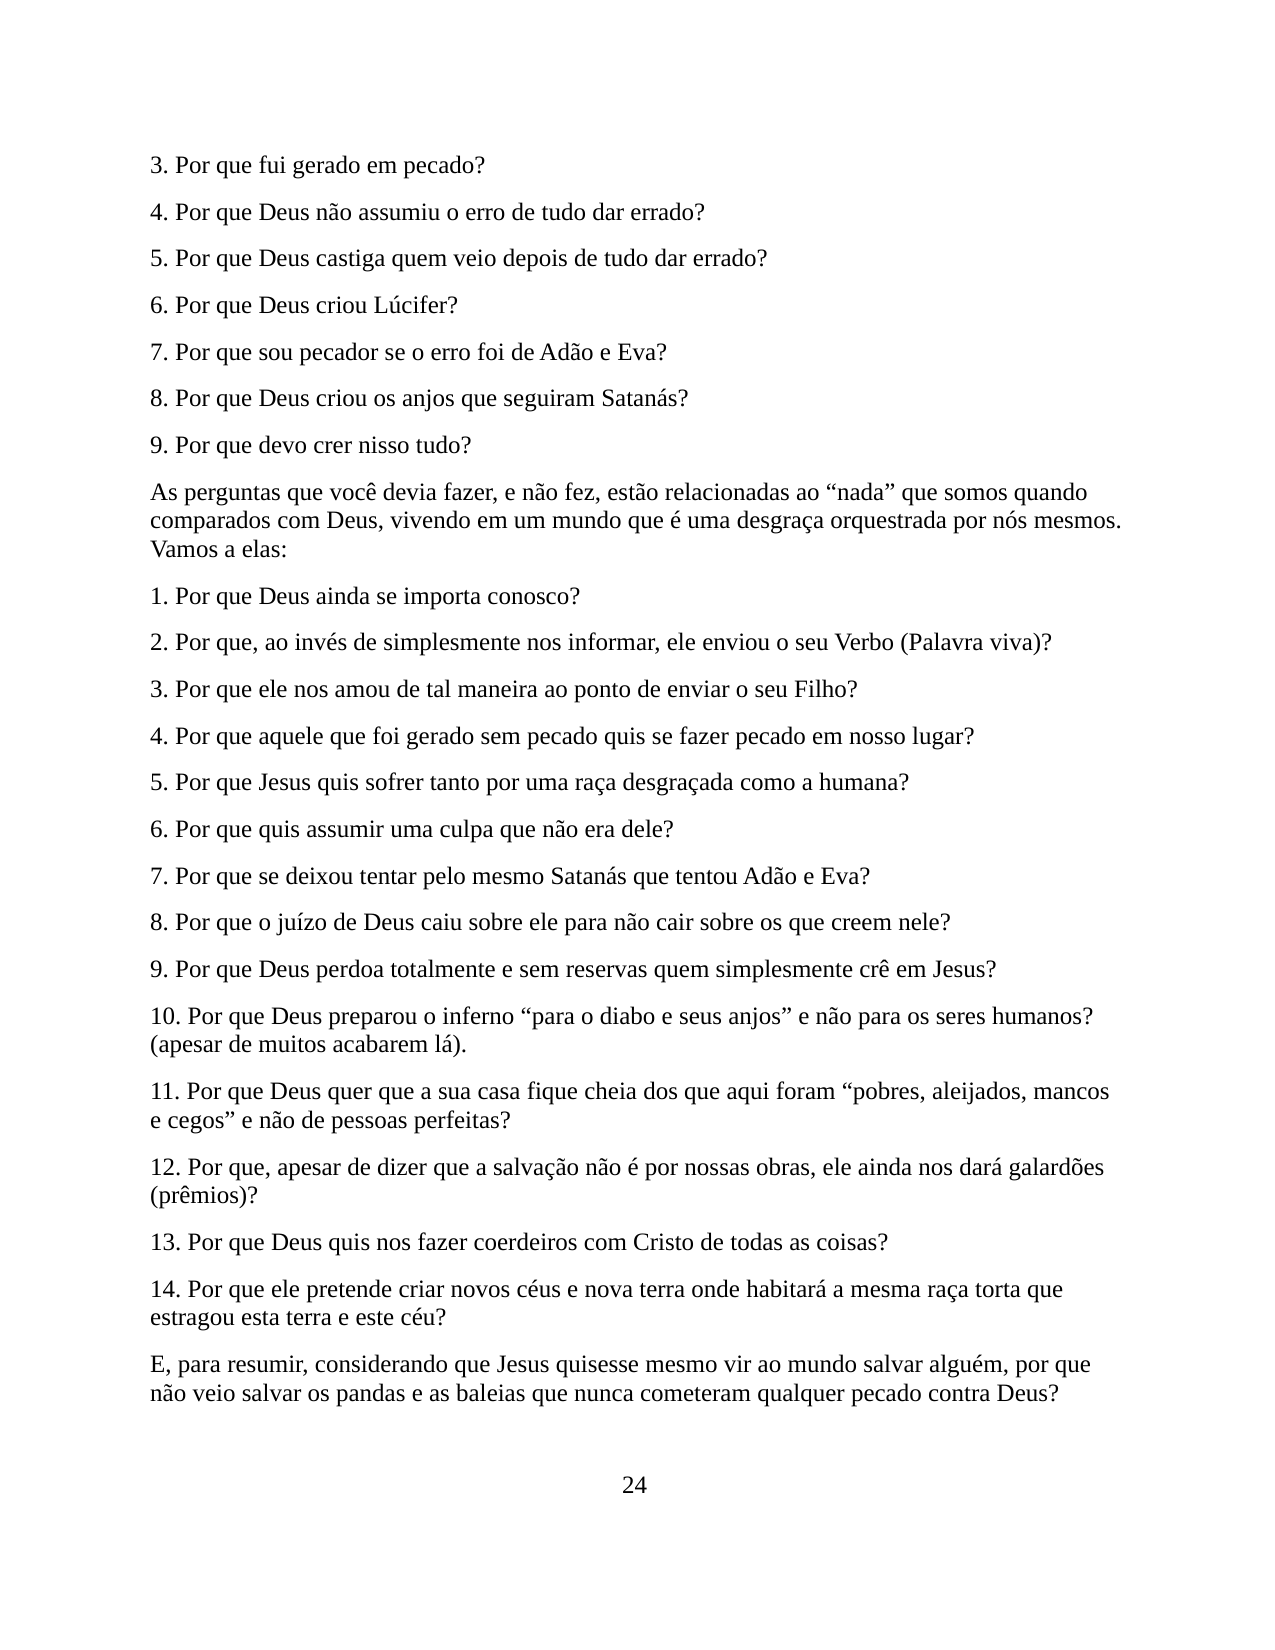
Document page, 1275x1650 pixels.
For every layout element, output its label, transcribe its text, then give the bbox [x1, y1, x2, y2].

text 3. Por que fui gerado em pecado? [150, 150, 1125, 179]
text 6. Por que quis assumir uma culpa que não era dele? [150, 814, 1125, 843]
text 5. Por que Jesus quis sofrer tanto por uma raça desgraçada como a humana? [150, 767, 1125, 796]
text 6. Por que Deus criou Lúcifer? [150, 290, 1125, 319]
text 2. Por que, ao invés de simplesmente nos informar, ele enviou o seu Verbo (Palavra viva)? [150, 627, 1125, 656]
text 11. Por que Deus quer que a sua casa fique cheia dos que aqui foram “pobres, aleijados, mancos e cegos” e não de pessoas perfeitas? [150, 1076, 1125, 1134]
text E, para resumir, considerando que Jesus quisesse mesmo vir ao mundo salvar alguém, por que não veio salvar os pandas e as baleias que nunca cometeram qualquer pecado contra Deus? [150, 1349, 1125, 1407]
text 3. Por que ele nos amou de tal maneira ao ponto de enviar o seu Filho? [150, 674, 1125, 703]
text 5. Por que Deus castiga quem veio depois de tudo dar errado? [150, 243, 1125, 272]
text 12. Por que, apesar de dizer que a salvação não é por nossas obras, ele ainda nos dará galardões (prêmios)? [150, 1152, 1125, 1209]
text 13. Por que Deus quis nos fazer coerdeiros com Cristo de todas as coisas? [150, 1227, 1125, 1256]
text 14. Por que ele pretende criar novos céus e nova terra onde habitará a mesma raça torta que estragou esta terra e este céu? [150, 1274, 1125, 1331]
text 8. Por que o juízo de Deus caiu sobre ele para não cair sobre os que creem nele? [150, 907, 1125, 936]
text 9. Por que devo crer nisso tudo? [150, 430, 1125, 459]
text 10. Por que Deus preparou o inferno “para o diabo e seus anjos” e não para os seres humanos? (apesar de muitos acabarem lá). [150, 1001, 1125, 1058]
text 1. Por que Deus ainda se importa conosco? [150, 581, 1125, 609]
text 7. Por que se deixou tentar pelo mesmo Satanás que tentou Adão e Eva? [150, 861, 1125, 889]
text 4. Por que aquele que foi gerado sem pecado quis se fazer pecado em nosso lugar? [150, 721, 1125, 749]
text 7. Por que sou pecador se o erro foi de Adão e Eva? [150, 337, 1125, 365]
text 4. Por que Deus não assumiu o erro de tudo dar errado? [150, 197, 1125, 225]
text 8. Por que Deus criou os anjos que seguiram Satanás? [150, 383, 1125, 412]
text 9. Por que Deus perdoa totalmente e sem reservas quem simplesmente crê em Jesus? [150, 954, 1125, 983]
text As perguntas que você devia fazer, e não fez, estão relacionadas ao “nada” que somos quando comparados com Deus, vivendo em um mundo que é uma desgraça orquestrada por nós mesmos. Vamos a elas: [150, 477, 1125, 563]
